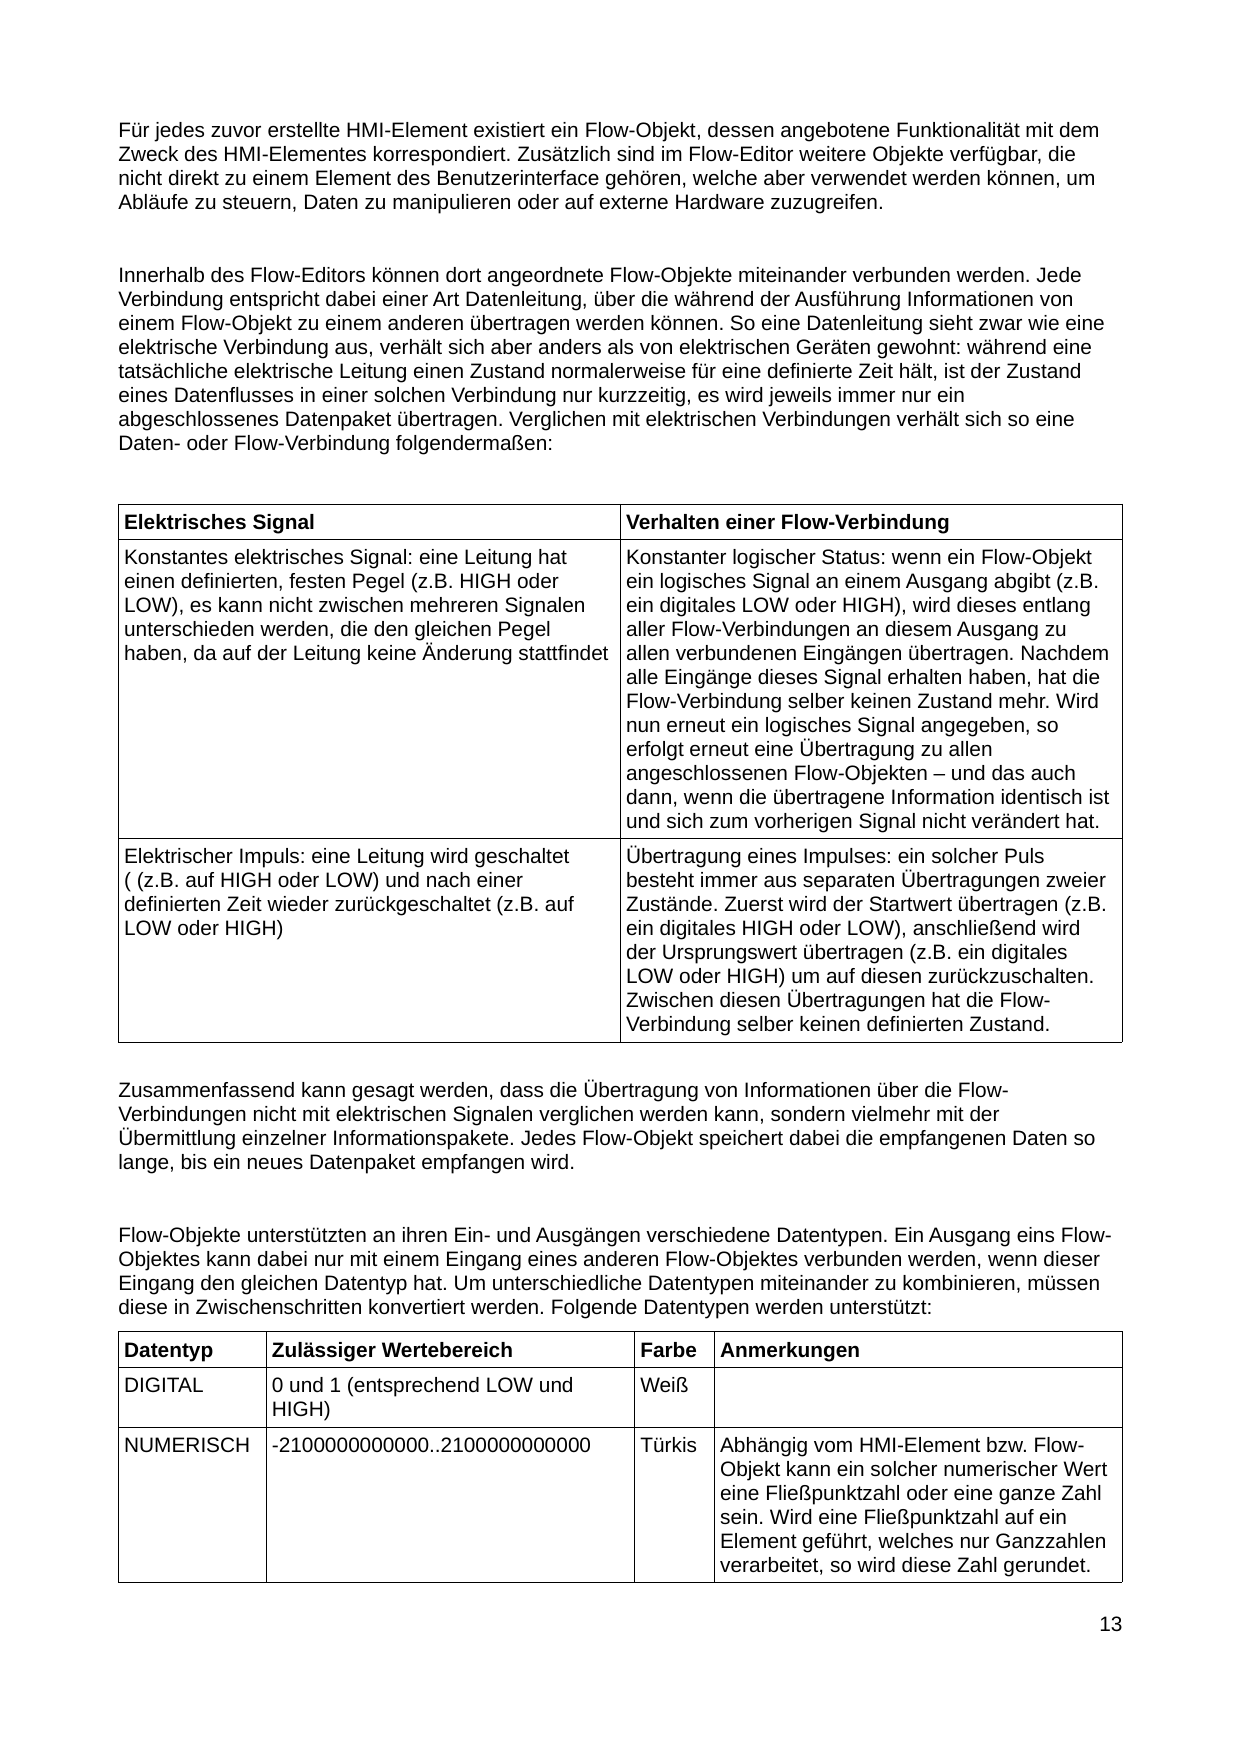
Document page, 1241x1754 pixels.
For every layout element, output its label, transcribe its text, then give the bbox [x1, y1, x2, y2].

table_cell Elektrischer Impuls: eine Leitung wird geschaltet ( (z.B. auf HIGH oder LOW) und nach einer definierten Zeit wieder zurückgeschaltet (z.B. auf LOW oder HIGH) [119, 839, 620, 1042]
table_header Elektrisches Signal [119, 505, 620, 539]
table_cell Konstanter logischer Status: wenn ein Flow-Objekt ein logisches Signal an einem Ausgang abgibt (z.B. ein digitales LOW oder HIGH), wird dieses entlang aller Flow-Verbindungen an diesem Ausgang zu allen verbundenen Eingängen übertragen. Nachdem alle Eingänge dieses Signal erhalten haben, hat die Flow-Verbindung selber keinen Zustand mehr. Wird nun erneut ein logisches Signal angegeben, so erfolgt erneut eine Übertragung zu allen angeschlossenen Flow-Objekten – und das auch dann, wenn die übertragene Information identisch ist und sich zum vorherigen Signal nicht verändert hat. [621, 540, 1122, 838]
text Zusammenfassend kann gesagt werden, dass die Übertragung von Informationen über die Flow-Verbindungen nicht mit elektrischen Signalen verglichen werden kann, sondern vielmehr mit der Übermittlung einzelner Informationspakete. Jedes Flow-Objekt speichert dabei die empfangenen Daten so lange, bis ein neues Datenpaket empfangen wird. [118, 1078, 1122, 1174]
table_header Datentyp [119, 1332, 266, 1367]
table_cell NUMERISCH [119, 1428, 266, 1582]
table_cell -2100000000000..2100000000000 [267, 1428, 634, 1582]
table_cell 0 und 1 (entsprechend LOW und HIGH) [267, 1368, 634, 1427]
table_header Anmerkungen [715, 1332, 1122, 1367]
table_cell Konstantes elektrisches Signal: eine Leitung hat einen definierten, festen Pegel (z.B. HIGH oder LOW), es kann nicht zwischen mehreren Signalen unterschieden werden, die den gleichen Pegel haben, da auf der Leitung keine Änderung stattfindet [119, 540, 620, 838]
text Flow-Objekte unterstützten an ihren Ein- und Ausgängen verschiedene Datentypen. Ein Ausgang eins Flow-Objektes kann dabei nur mit einem Eingang eines anderen Flow-Objektes verbunden werden, wenn dieser Eingang den gleichen Datentyp hat. Um unterschiedliche Datentypen miteinander zu kombinieren, müssen diese in Zwischenschritten konvertiert werden. Folgende Datentypen werden unterstützt: [118, 1223, 1122, 1319]
table_cell Weiß [635, 1368, 714, 1427]
table_cell [715, 1368, 1122, 1427]
text Innerhalb des Flow-Editors können dort angeordnete Flow-Objekte miteinander verbunden werden. Jede Verbindung entspricht dabei einer Art Datenleitung, über die während der Ausführung Informationen von einem Flow-Objekt zu einem anderen übertragen werden können. So eine Datenleitung sieht zwar wie eine elektrische Verbindung aus, verhält sich aber anders als von elektrischen Geräten gewohnt: während eine tatsächliche elektrische Leitung einen Zustand normalerweise für eine definierte Zeit hält, ist der Zustand eines Datenflusses in einer solchen Verbindung nur kurzzeitig, es wird jeweils immer nur ein abgeschlossenes Datenpaket übertragen. Verglichen mit elektrischen Verbindungen verhält sich so eine Daten- oder Flow-Verbindung folgendermaßen: [118, 263, 1122, 454]
table_header Farbe [635, 1332, 714, 1367]
table_cell Türkis [635, 1428, 714, 1582]
text Für jedes zuvor erstellte HMI-Element existiert ein Flow-Objekt, dessen angebotene Funktionalität mit dem Zweck des HMI-Elementes korrespondiert. Zusätzlich sind im Flow-Editor weitere Objekte verfügbar, die nicht direkt zu einem Element des Benutzerinterface gehören, welche aber verwendet werden können, um Abläufe zu steuern, Daten zu manipulieren oder auf externe Hardware zuzugreifen. [118, 118, 1122, 214]
table_cell Übertragung eines Impulses: ein solcher Puls besteht immer aus separaten Übertragungen zweier Zustände. Zuerst wird der Startwert übertragen (z.B. ein digitales HIGH oder LOW), anschließend wird der Ursprungswert übertragen (z.B. ein digitales LOW oder HIGH) um auf diesen zurückzuschalten. Zwischen diesen Übertragungen hat die Flow-Verbindung selber keinen definierten Zustand. [621, 839, 1122, 1042]
table_header Zulässiger Wertebereich [267, 1332, 634, 1367]
table_cell Abhängig vom HMI-Element bzw. Flow-Objekt kann ein solcher numerischer Wert eine Fließpunktzahl oder eine ganze Zahl sein. Wird eine Fließpunktzahl auf ein Element geführt, welches nur Ganzzahlen verarbeitet, so wird diese Zahl gerundet. [715, 1428, 1122, 1582]
table_cell DIGITAL [119, 1368, 266, 1427]
table_header Verhalten einer Flow-Verbindung [621, 505, 1122, 539]
